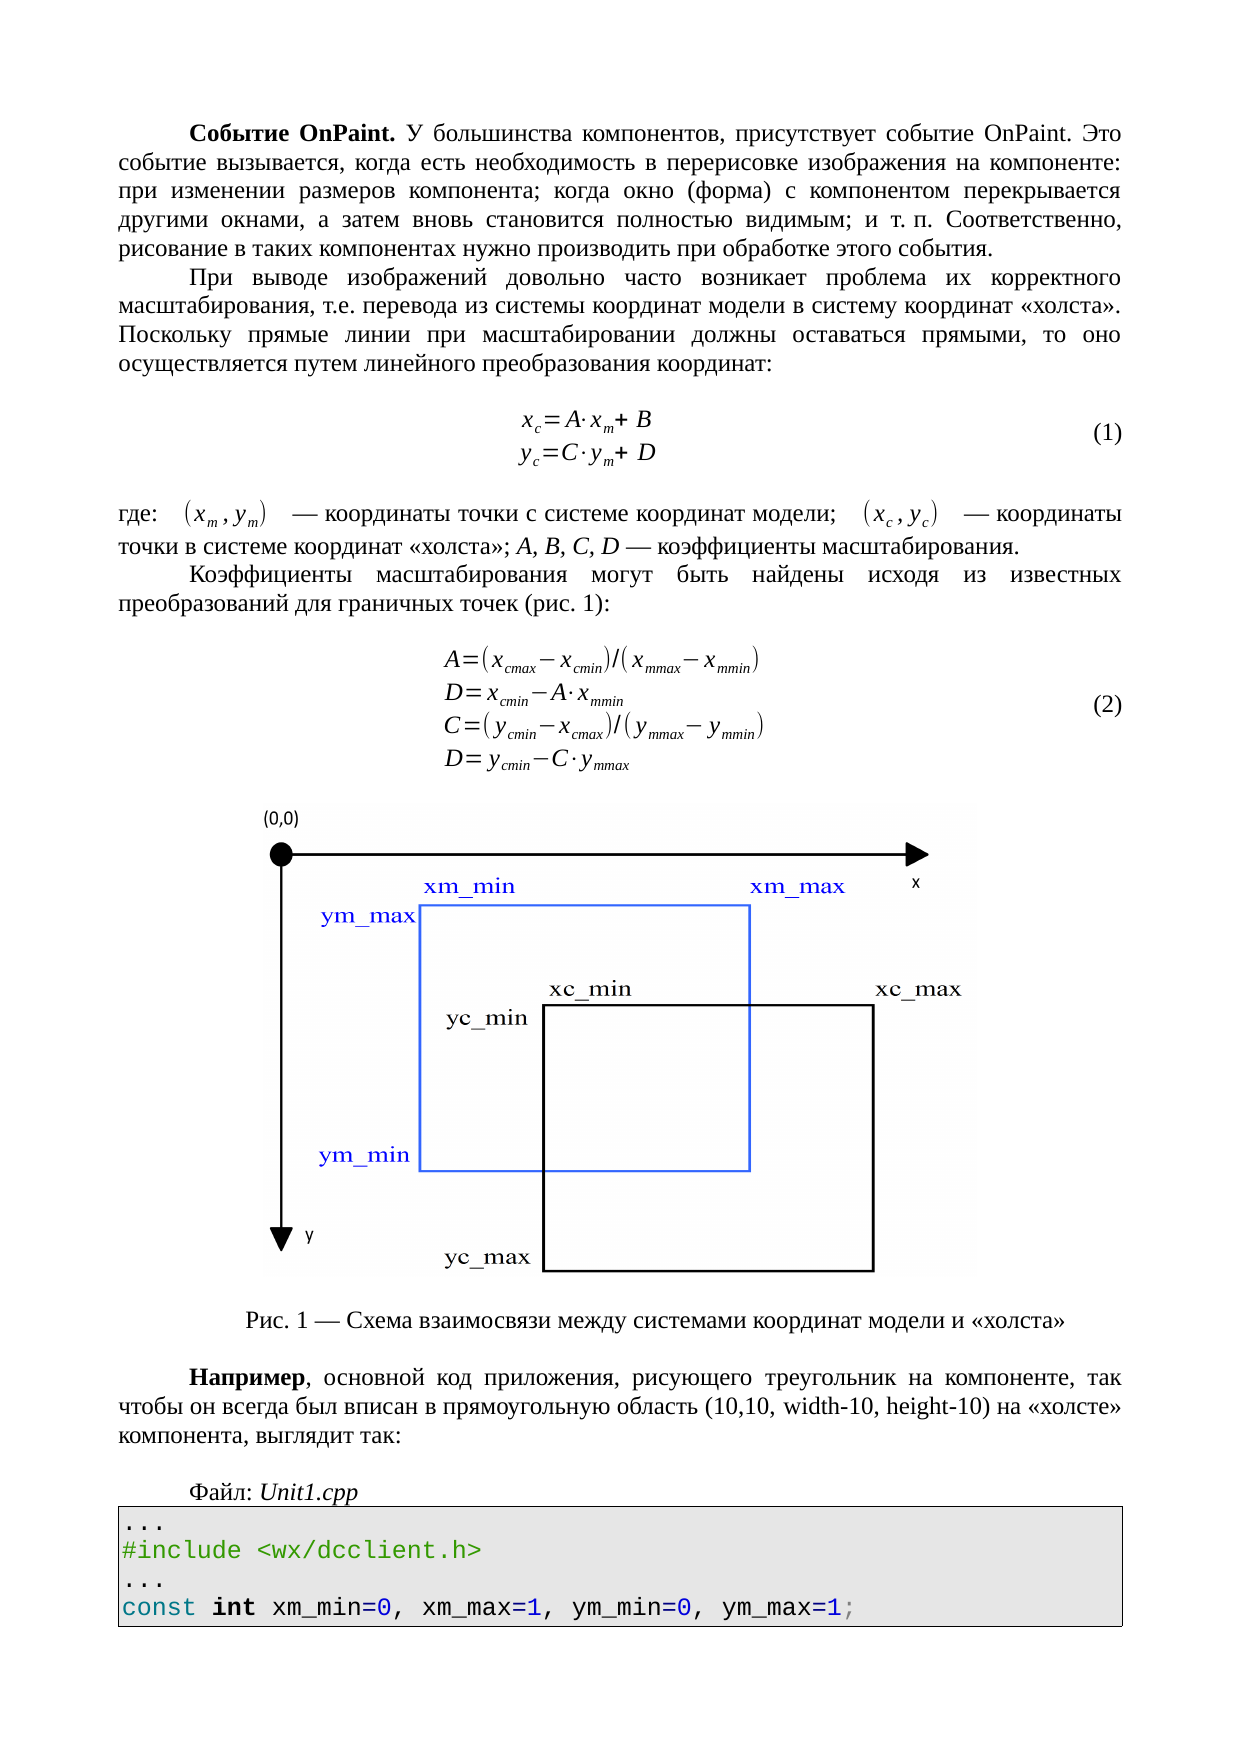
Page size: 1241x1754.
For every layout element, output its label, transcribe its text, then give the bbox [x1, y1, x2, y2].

text При выводе изображений довольно часто возникает проблема их корректного масштабирования, т.е. перевода из системы координат модели в систему координат «холста». Поскольку прямые линии при масштабировании должны оставаться прямыми, то оно осуществляется путем линейного преобразования координат: [118, 262, 1122, 377]
text Рис. 1 — Схема взаимосвязи между системами координат модели и «холста» [118, 1305, 1122, 1334]
text ... [119, 1563, 1122, 1591]
text ... [119, 1507, 1122, 1534]
text Коэффициенты масштабирования могут быть найдены исходя из известных преобразований для граничных точек (рис. 1): [118, 559, 1122, 617]
text где: — координаты точки с системе координат модели; — координаты точки в системе координат «холста»; A, B, C, D — коэффициенты масштабирования. [118, 498, 1122, 559]
text Например, основной код приложения, рисующего треугольник на компоненте, так чтобы он всегда был вписан в прямоугольную область (10,10, width-10, height-10) на «холсте» компонента, выглядит так: [118, 1362, 1122, 1449]
text Событие OnPaint. У большинства компонентов, присутствует событие OnPaint. Это событие вызывается, когда есть необходимость в перерисовке изображения на компоненте: при изменении размеров компонента; когда окно (форма) с компонентом перекрывается другими окнами, а затем вновь становится полностью видимым; и т. п. Соответственно, рисование в таких компонентах нужно производить при обработке этого события. [118, 118, 1122, 262]
text const int xm_min=0, xm_max=1, ym_min=0, ym_max=1; [119, 1591, 1122, 1626]
text (1) [118, 406, 1122, 469]
picture [263, 803, 978, 1277]
text Файл: Unit1.cpp [118, 1477, 1122, 1506]
text (2) [118, 646, 1122, 775]
text #include <wx/dcclient.h> [119, 1534, 1122, 1563]
